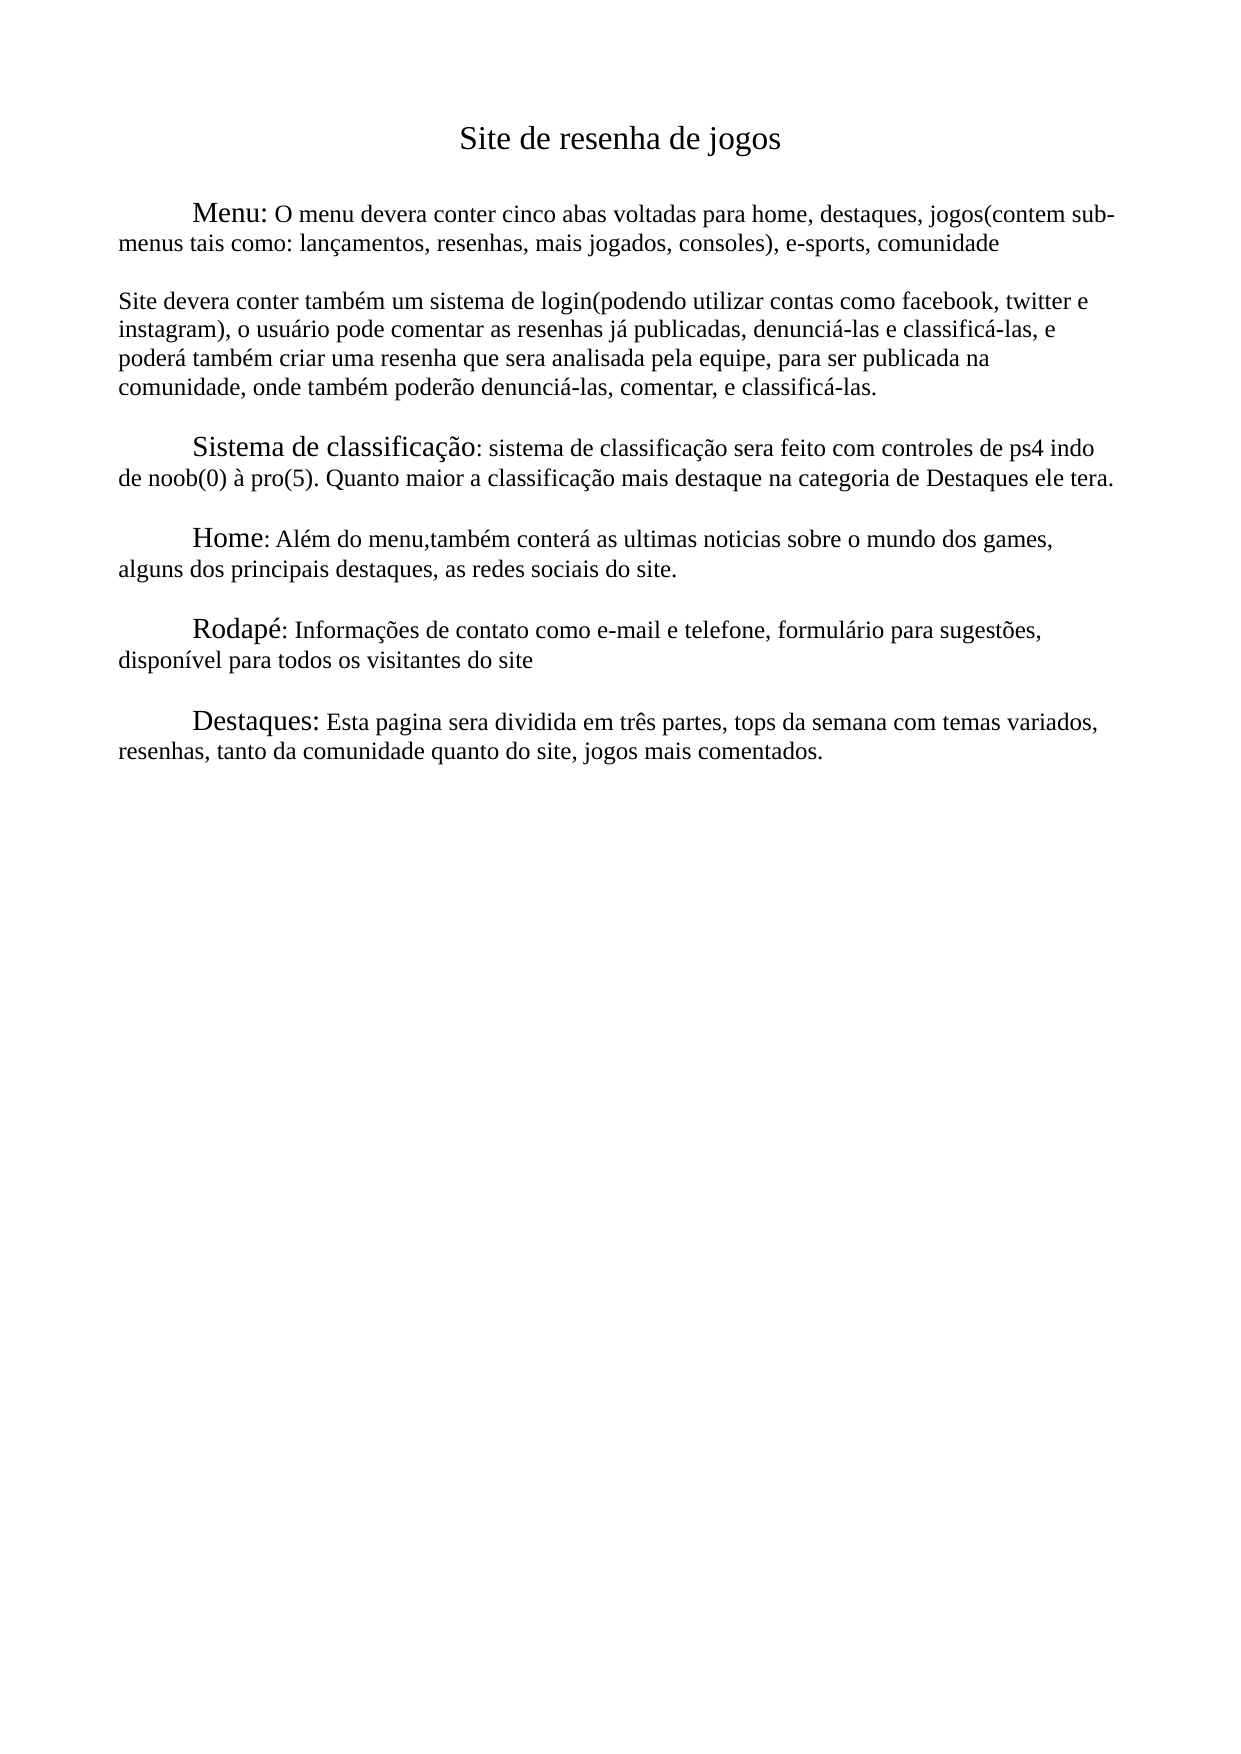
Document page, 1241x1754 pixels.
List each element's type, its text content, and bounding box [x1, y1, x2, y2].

text Home: Além do menu,também conterá as ultimas noticias sobre o mundo dos games, alguns dos principais destaques, as redes sociais do site. [118, 521, 1122, 583]
text Site devera conter também um sistema de login(podendo utilizar contas como facebook, twitter e instagram), o usuário pode comentar as resenhas já publicadas, denunciá-las e classificá-las, e poderá também criar uma resenha que sera analisada pela equipe, para ser publicada na comunidade, onde também poderão denunciá-las, comentar, e classificá-las. [118, 286, 1122, 401]
text Destaques: Esta pagina sera dividida em três partes, tops da semana com temas variados, resenhas, tanto da comunidade quanto do site, jogos mais comentados. [118, 703, 1122, 765]
text Sistema de classificação: sistema de classificação sera feito com controles de ps4 indo de noob(0) à pro(5). Quanto maior a classificação mais destaque na categoria de Destaques ele tera. [118, 429, 1122, 492]
text Rodapé: Informações de contato como e-mail e telefone, formulário para sugestões, disponível para todos os visitantes do site [118, 612, 1122, 674]
text Menu: O menu devera conter cinco abas voltadas para home, destaques, jogos(contem sub-menus tais como: lançamentos, resenhas, mais jogados, consoles), e-sports, comunidade [118, 195, 1122, 257]
text Site de resenha de jogos [118, 118, 1122, 156]
